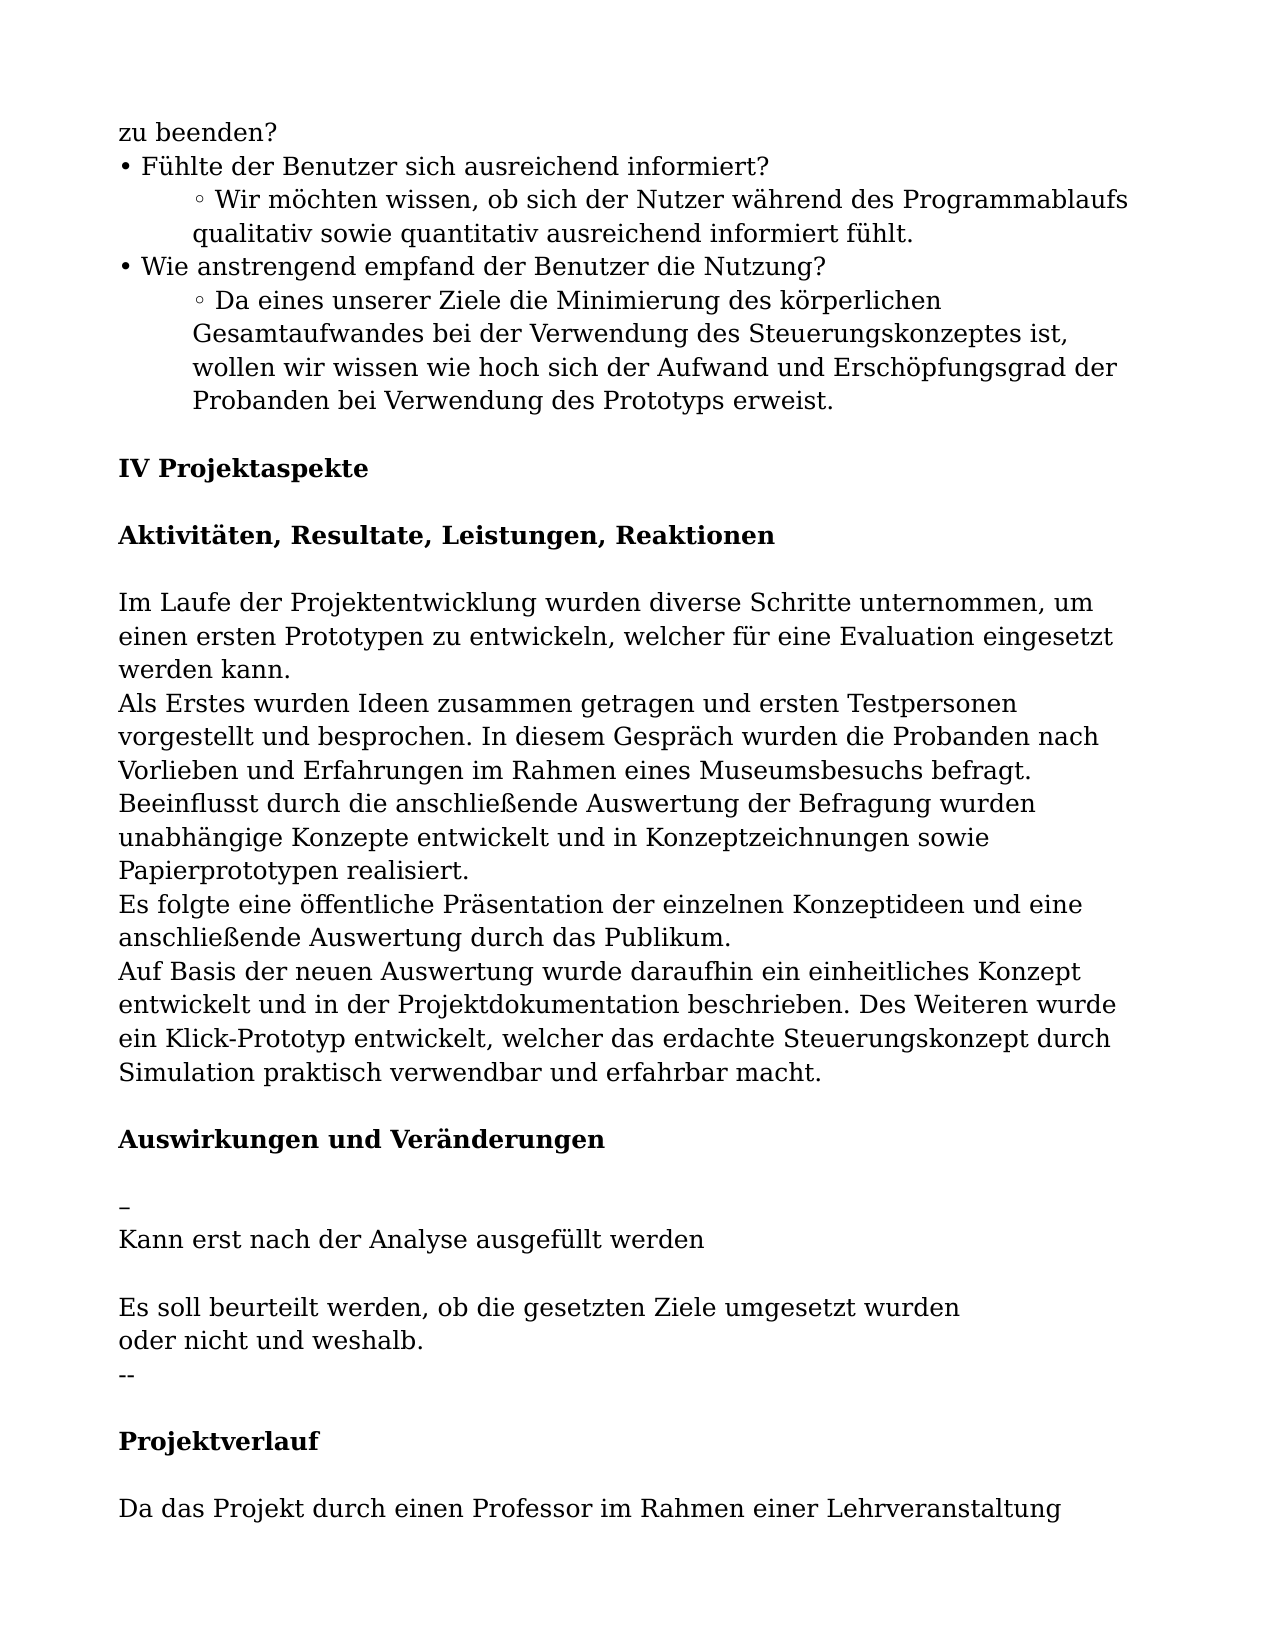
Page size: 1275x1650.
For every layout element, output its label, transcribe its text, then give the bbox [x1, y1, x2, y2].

text zu beenden? • Fühlte der Benutzer sich ausreichend informiert? ◦ Wir möchten wissen, ob sich der Nutzer während des Programmablaufs qualitativ sowie quantitativ ausreichend informiert fühlt. • Wie anstrengend empfand der Benutzer die Nutzung? ◦ Da eines unserer Ziele die Minimierung des körperlichen Gesamtaufwandes bei der Verwendung des Steuerungskonzeptes ist, wollen wir wissen wie hoch sich der Aufwand und Erschöpfungsgrad der Probanden bei Verwendung des Prototyps erweist. IV Projektaspekte Aktivitäten, Resultate, Leistungen, Reaktionen Im Laufe der Projektentwicklung wurden diverse Schritte unternommen, um einen ersten Prototypen zu entwickeln, welcher für eine Evaluation eingesetzt werden kann. Als Erstes wurden Ideen zusammen getragen und ersten Testpersonen vorgestellt und besprochen. In diesem Gespräch wurden die Probanden nach Vorlieben und Erfahrungen im Rahmen eines Museumsbesuchs befragt. Beeinflusst durch die anschließende Auswertung der Befragung wurden unabhängige Konzepte entwickelt und in Konzeptzeichnungen sowie Papierprototypen realisiert. Es folgte eine öffentliche Präsentation der einzelnen Konzeptideen und eine anschließende Auswertung durch das Publikum. Auf Basis der neuen Auswertung wurde daraufhin ein einheitliches Konzept entwickelt und in der Projektdokumentation beschrieben. Des Weiteren wurde ein Klick-Prototyp entwickelt, welcher das erdachte Steuerungskonzept durch Simulation praktisch verwendbar und erfahrbar macht. Auswirkungen und Veränderungen – Kann erst nach der Analyse ausgefüllt werden Es soll beurteilt werden, ob die gesetzten Ziele umgesetzt wurden oder nicht und weshalb. -- Projektverlauf Da das Projekt durch einen Professor im Rahmen einer Lehrveranstaltung [118, 118, 1157, 1523]
